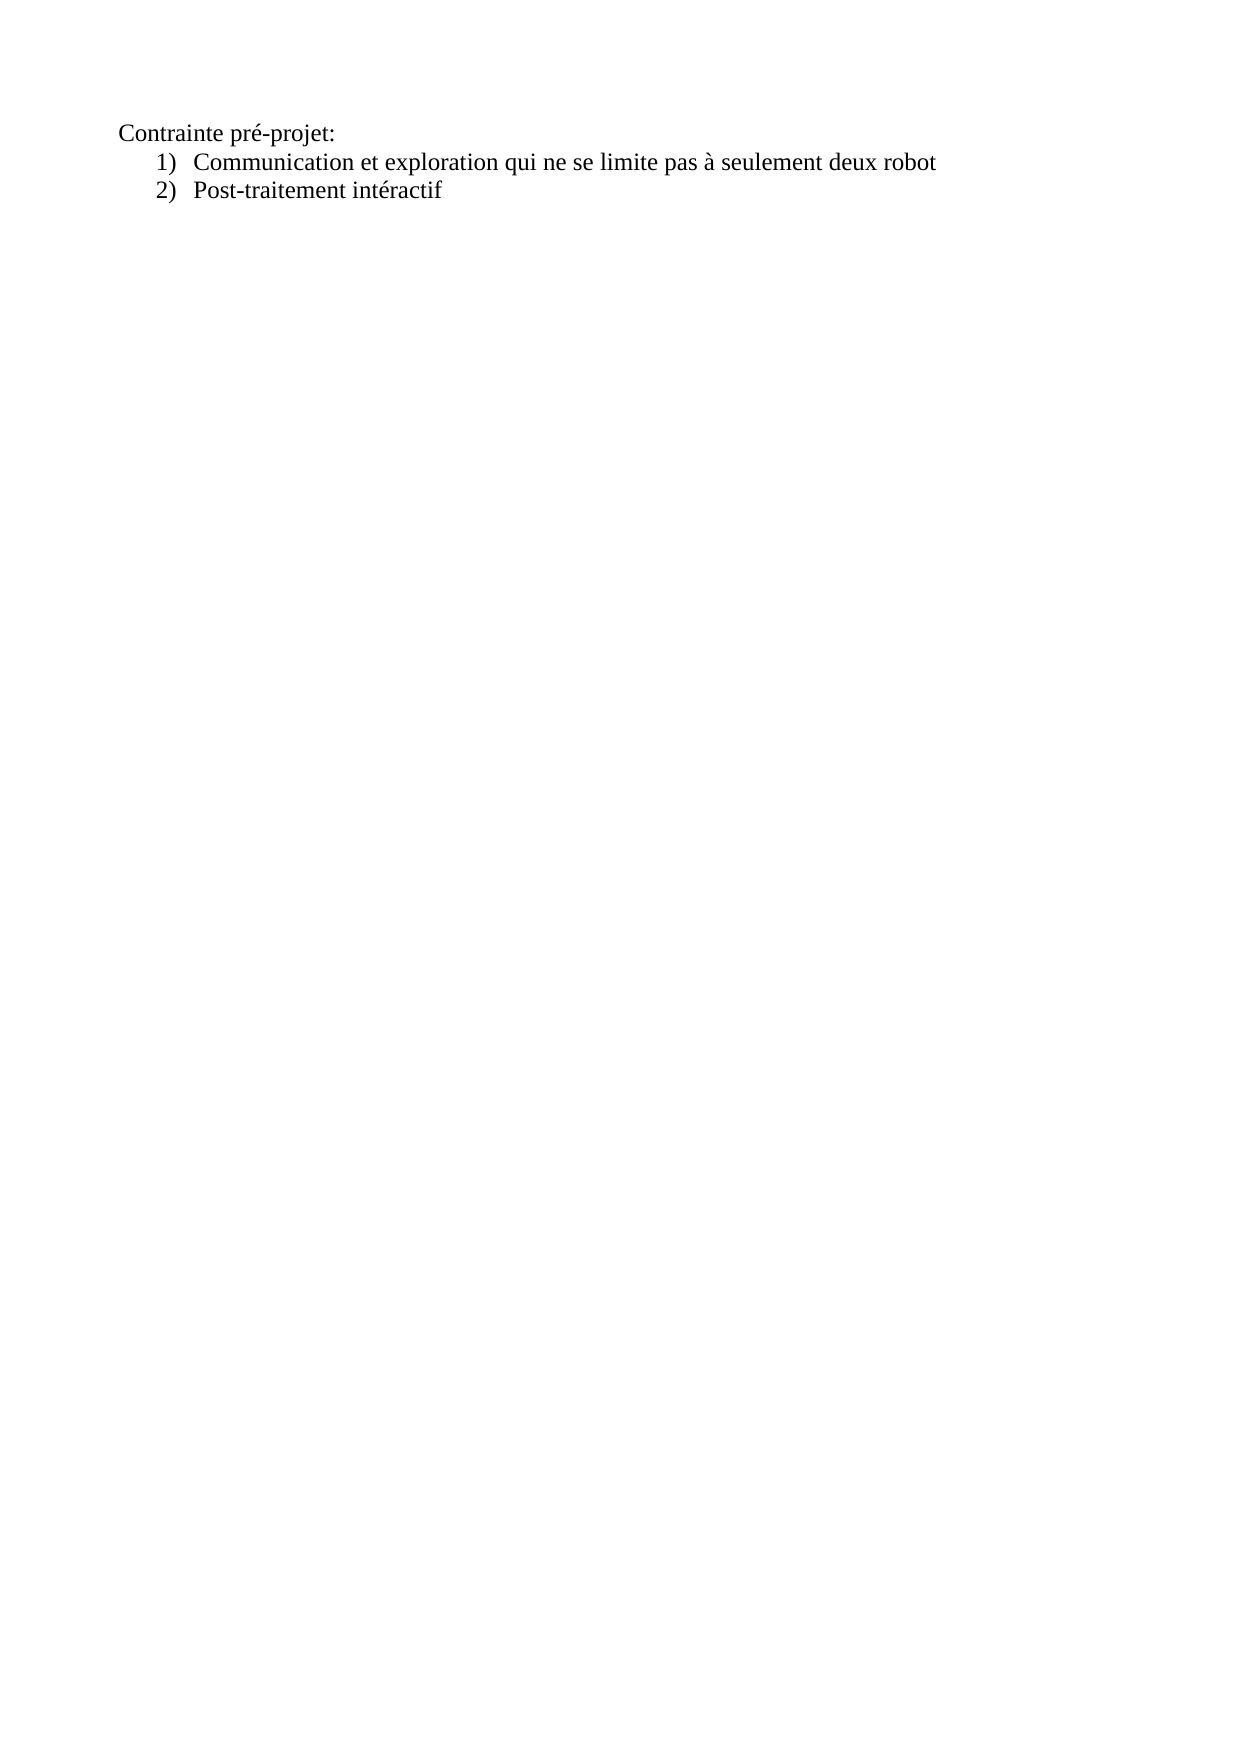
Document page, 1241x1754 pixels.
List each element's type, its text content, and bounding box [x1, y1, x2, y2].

list Post-traitement intéractif [156, 176, 1122, 204]
text Contrainte pré-projet: [118, 118, 1122, 147]
list Communication et exploration qui ne se limite pas à seulement deux robot [156, 147, 1122, 176]
